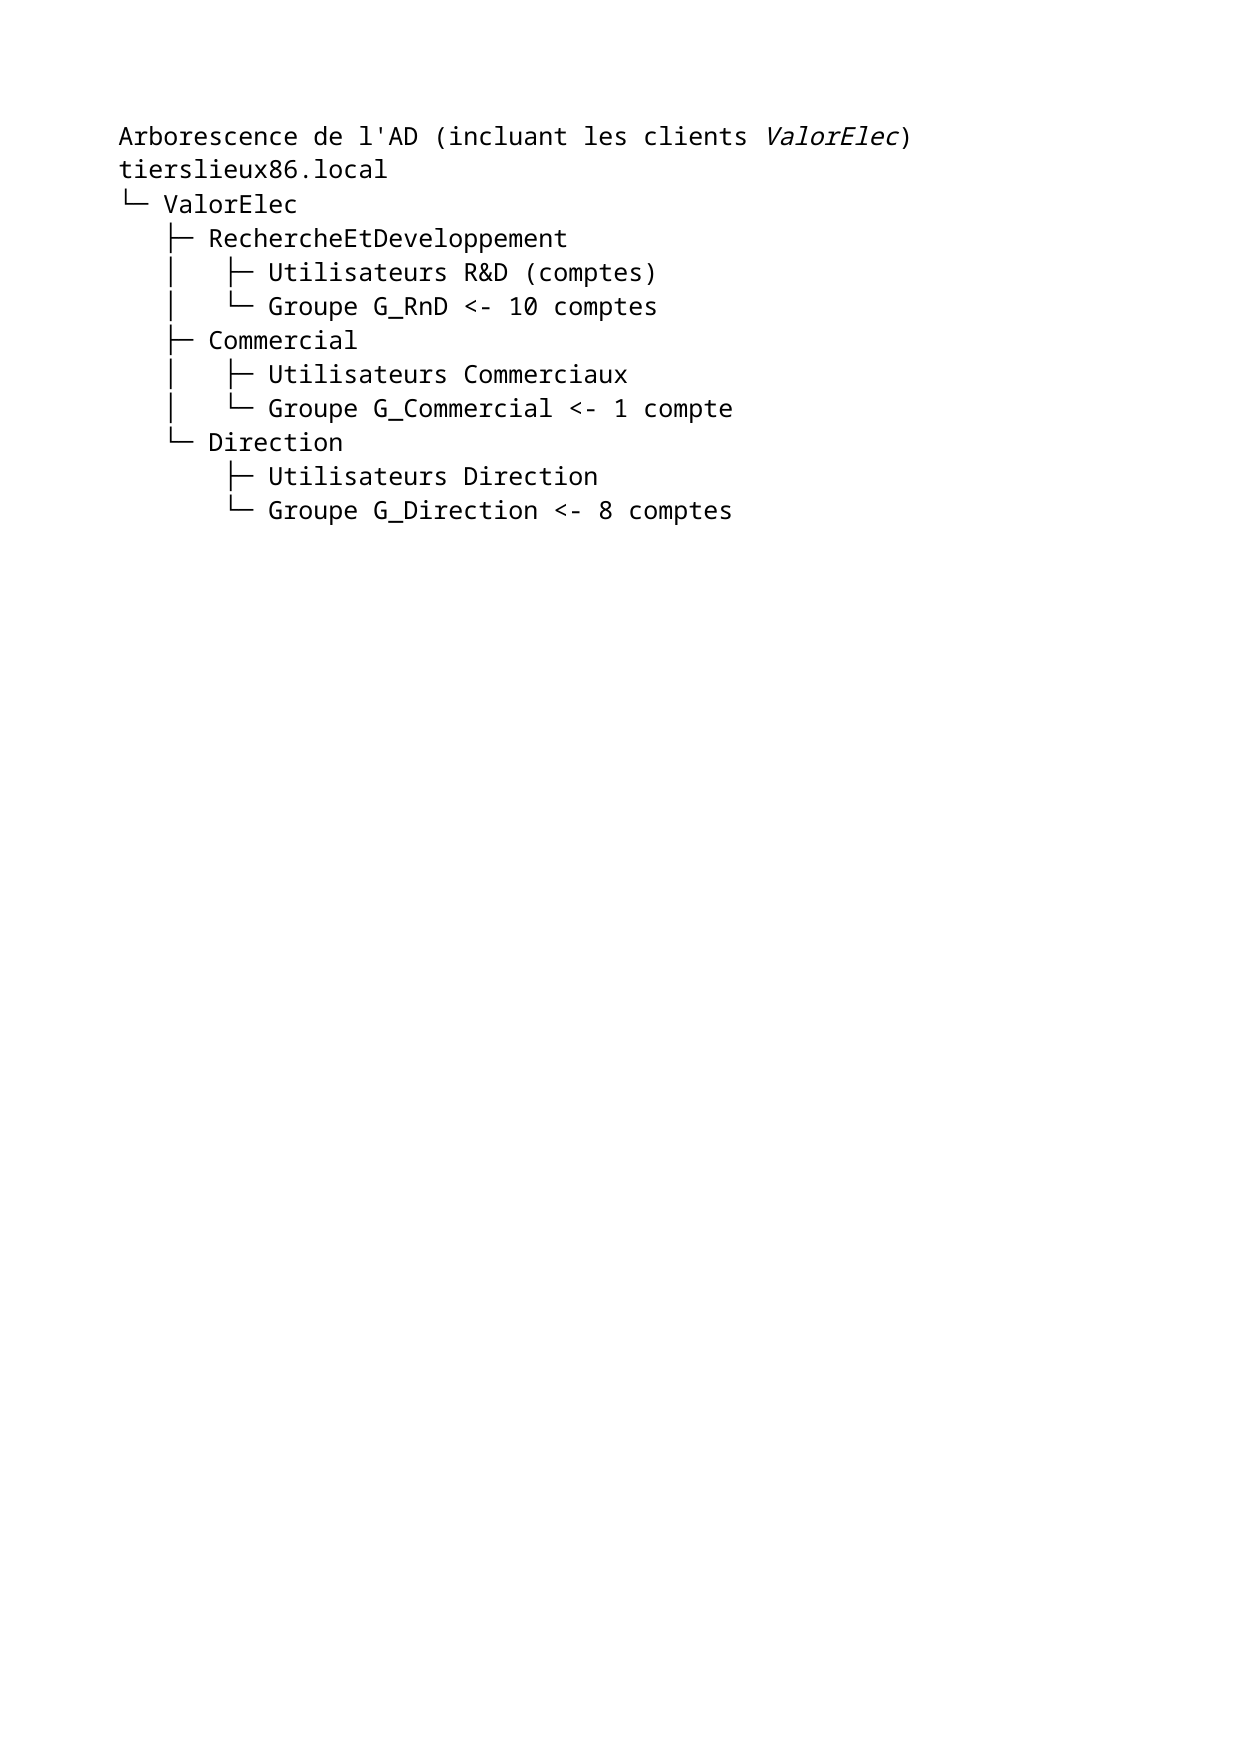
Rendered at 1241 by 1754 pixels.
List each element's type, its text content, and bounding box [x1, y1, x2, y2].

text └─ ValorElec [118, 186, 1122, 220]
text │ ├─ Utilisateurs R&D (comptes) [118, 254, 1122, 288]
text ├─ Commercial [118, 322, 1122, 357]
text │ ├─ Utilisateurs Commerciaux [118, 357, 1122, 391]
text ├─ RechercheEtDeveloppement [118, 220, 1122, 254]
text tierslieux86.local [118, 152, 1122, 186]
text Arborescence de l'AD (incluant les clients ValorElec) [118, 118, 1122, 152]
text ├─ Utilisateurs Direction [118, 459, 1122, 493]
text │ └─ Groupe G_RnD <- 10 comptes [118, 288, 1122, 322]
text └─ Groupe G_Direction <- 8 comptes [118, 493, 1122, 527]
text │ └─ Groupe G_Commercial <- 1 compte [118, 391, 1122, 425]
text └─ Direction [118, 425, 1122, 459]
